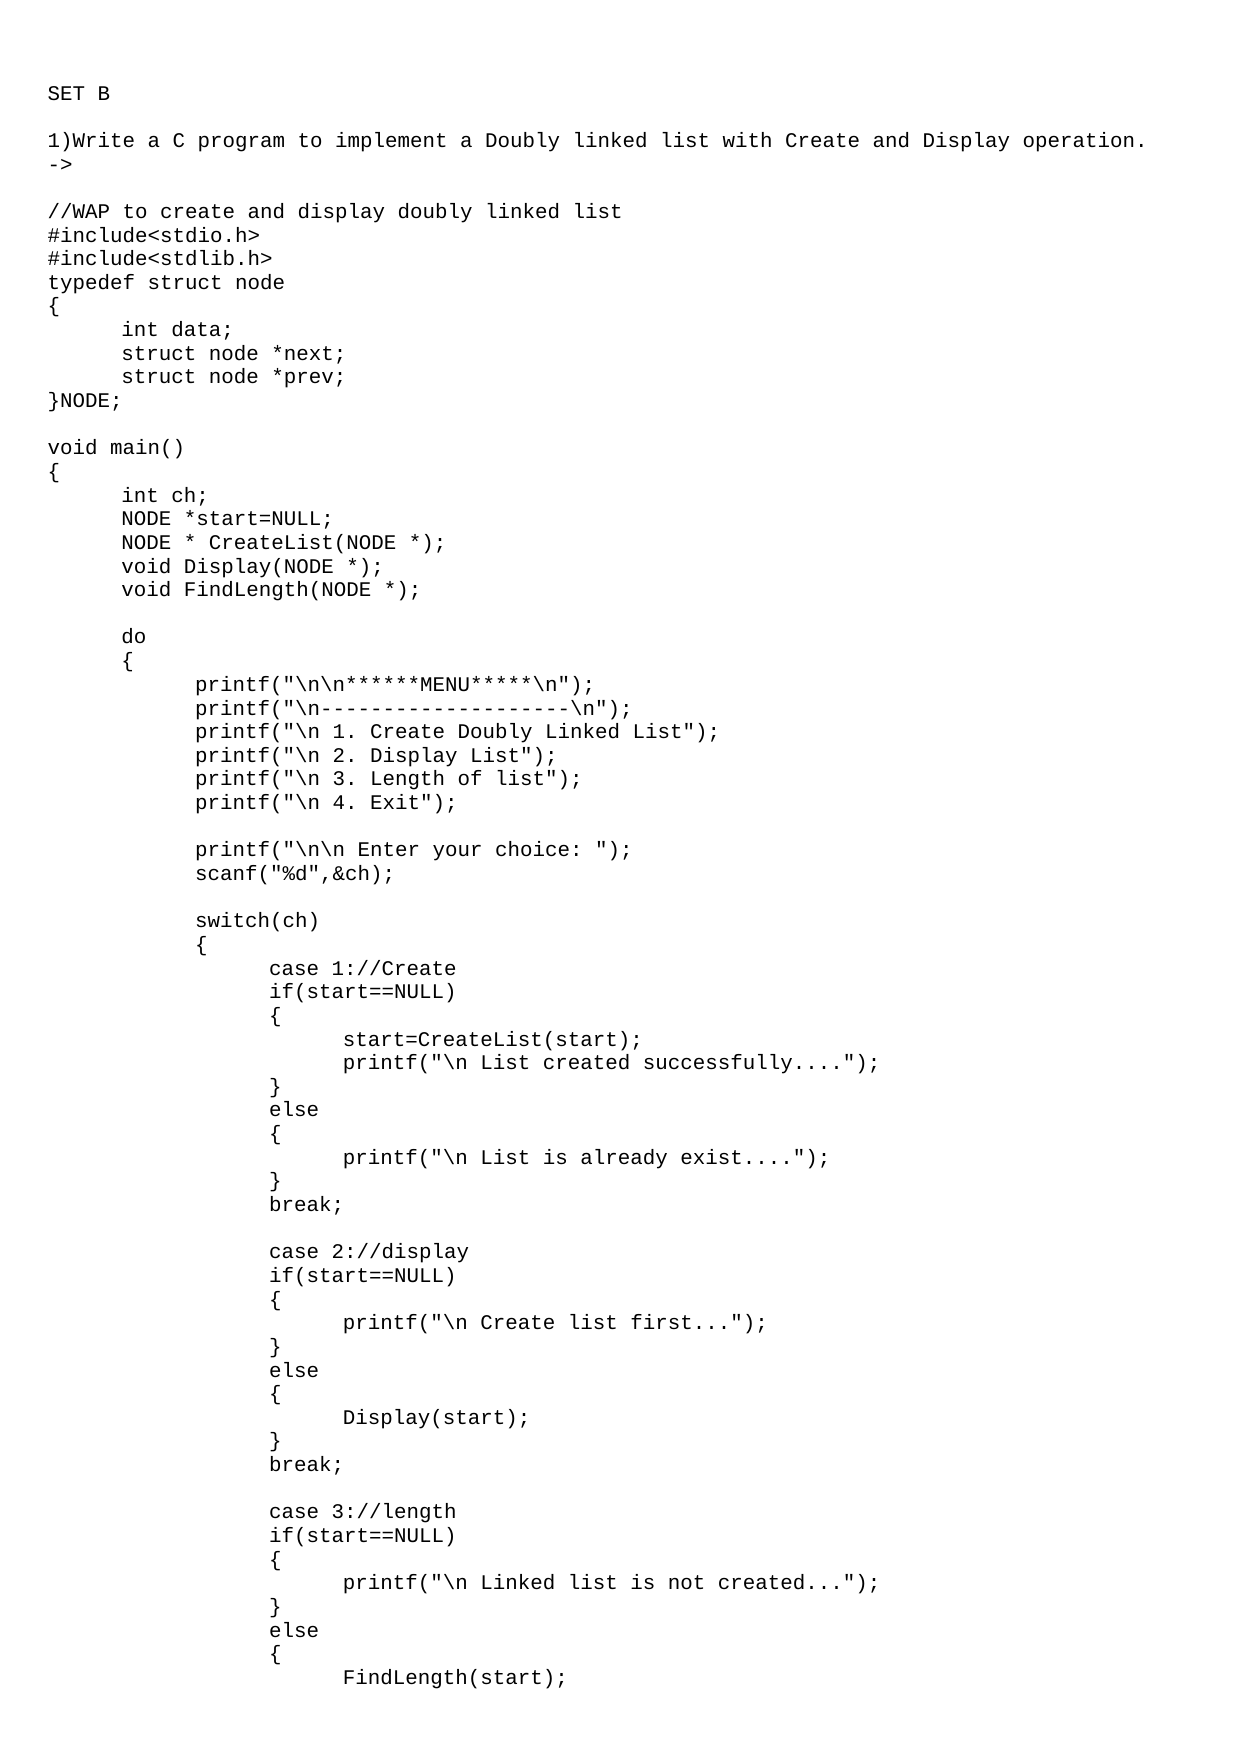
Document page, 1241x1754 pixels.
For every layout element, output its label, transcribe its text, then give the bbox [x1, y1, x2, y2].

text struct node *prev; [47, 366, 1193, 390]
text NODE *start=NULL; [47, 508, 1193, 532]
text case 2://display [47, 1241, 1193, 1265]
text else [47, 1099, 1193, 1123]
text { [47, 296, 1193, 319]
text FindLength(start); [47, 1667, 1193, 1691]
text #include<stdio.h> [47, 224, 1193, 248]
text struct node *next; [47, 343, 1193, 366]
text { [47, 461, 1193, 485]
text { [47, 1549, 1193, 1572]
text printf("\n 1. Create Doubly Linked List"); [47, 721, 1193, 745]
text void main() [47, 437, 1193, 461]
text int ch; [47, 485, 1193, 508]
text printf("\n Linked list is not created..."); [47, 1572, 1193, 1596]
text -> [47, 154, 1193, 177]
text printf("\n List is already exist...."); [47, 1147, 1193, 1170]
text SET B [47, 83, 1193, 106]
text { [47, 1383, 1193, 1407]
text 1)Write a C program to implement a Doubly linked list with Create and Display operation. [47, 130, 1193, 154]
text printf("\n 3. Length of list"); [47, 768, 1193, 792]
text { [47, 650, 1193, 674]
text { [47, 1289, 1193, 1312]
text if(start==NULL) [47, 1525, 1193, 1549]
text } [47, 1431, 1193, 1454]
text NODE * CreateList(NODE *); [47, 532, 1193, 556]
text typedef struct node [47, 272, 1193, 296]
text printf("\n List created successfully...."); [47, 1052, 1193, 1076]
text { [47, 1123, 1193, 1147]
text { [47, 1005, 1193, 1028]
text #include<stdlib.h> [47, 248, 1193, 272]
text switch(ch) [47, 910, 1193, 934]
text //WAP to create and display doubly linked list [47, 201, 1193, 224]
text printf("\n\n******MENU*****\n"); [47, 674, 1193, 697]
text Display(start); [47, 1407, 1193, 1431]
text void Display(NODE *); [47, 556, 1193, 579]
text start=CreateList(start); [47, 1028, 1193, 1052]
text void FindLength(NODE *); [47, 579, 1193, 603]
text printf("\n Create list first..."); [47, 1312, 1193, 1336]
text printf("\n 4. Exit"); [47, 792, 1193, 816]
text } [47, 1596, 1193, 1620]
text { [47, 934, 1193, 958]
text else [47, 1620, 1193, 1643]
text if(start==NULL) [47, 1265, 1193, 1289]
text case 1://Create [47, 958, 1193, 981]
text scanf("%d",&ch); [47, 863, 1193, 887]
text printf("\n--------------------\n"); [47, 697, 1193, 721]
text else [47, 1359, 1193, 1383]
text break; [47, 1454, 1193, 1478]
text case 3://length [47, 1501, 1193, 1525]
text { [47, 1643, 1193, 1667]
text } [47, 1336, 1193, 1359]
text printf("\n\n Enter your choice: "); [47, 839, 1193, 863]
text if(start==NULL) [47, 981, 1193, 1005]
text int data; [47, 319, 1193, 343]
text } [47, 1170, 1193, 1194]
text break; [47, 1194, 1193, 1218]
text }NODE; [47, 390, 1193, 414]
text } [47, 1076, 1193, 1099]
text do [47, 627, 1193, 650]
text printf("\n 2. Display List"); [47, 745, 1193, 768]
